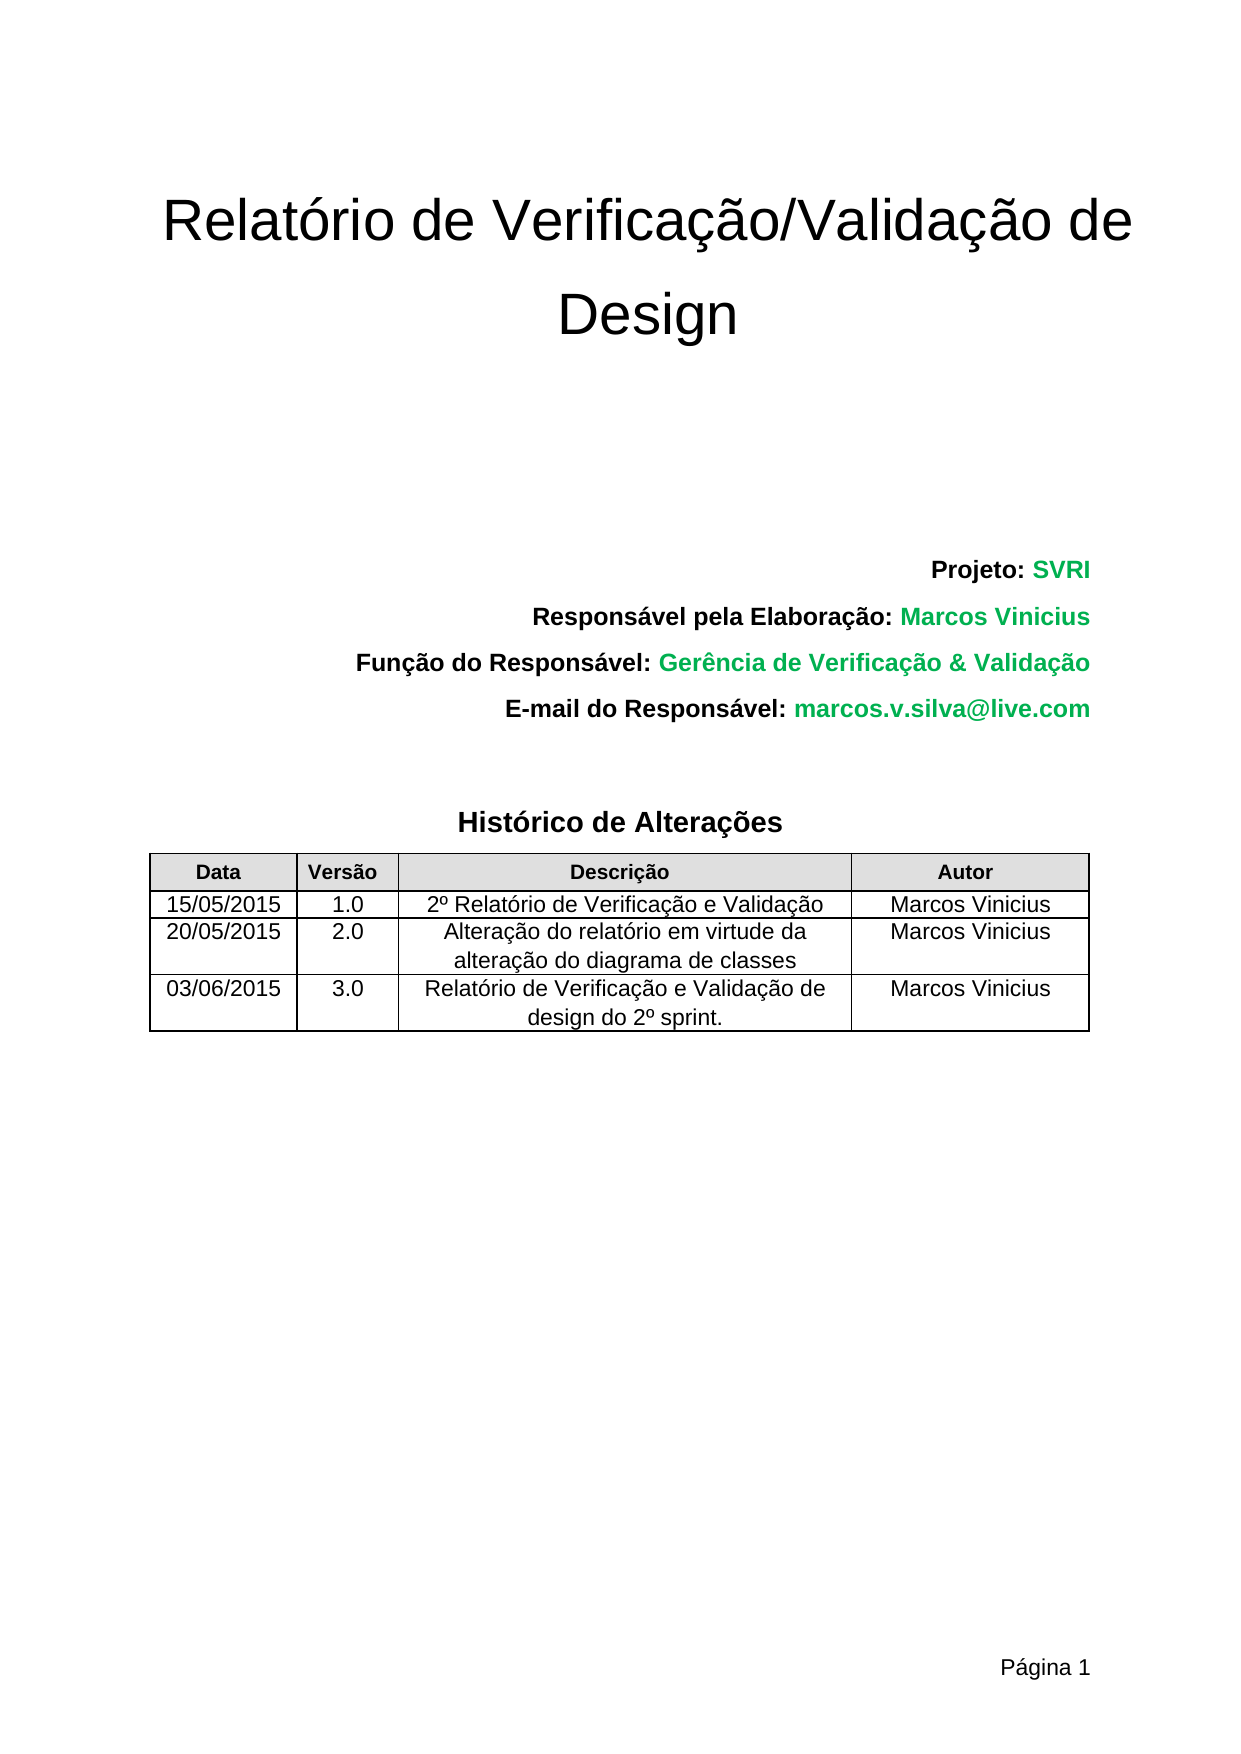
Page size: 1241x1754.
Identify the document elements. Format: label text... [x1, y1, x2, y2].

text Responsável pela Elaboração: Marcos Vinicius [150, 603, 1091, 631]
table_header Descrição [399, 854, 851, 890]
table_header Autor [852, 854, 1088, 890]
text Relatório de Verificação/Validação de Design [150, 187, 1147, 347]
table_cell 2º Relatório de Verificação e Validação [399, 892, 851, 917]
table_cell Marcos Vinicius [852, 892, 1088, 917]
table_cell Marcos Vinicius [852, 975, 1088, 1030]
table_cell 15/05/2015 [151, 892, 296, 917]
table_cell 1.0 [298, 892, 398, 917]
table_header Versão [298, 854, 398, 890]
table_cell 2.0 [298, 919, 398, 974]
table_header Data [151, 854, 296, 890]
table_cell Alteração do relatório em virtude da alteração do diagrama de classes [399, 919, 851, 974]
text Projeto: SVRI [150, 556, 1091, 584]
text Histórico de Alterações [150, 806, 1091, 838]
text E-mail do Responsável: marcos.v.silva@live.com [150, 695, 1091, 723]
table_cell 3.0 [298, 975, 398, 1030]
table_cell Relatório de Verificação e Validação de design do 2º sprint. [399, 975, 851, 1030]
table_cell 20/05/2015 [151, 919, 296, 974]
text Função do Responsável: Gerência de Verificação & Validação [150, 649, 1091, 677]
table_cell Marcos Vinicius [852, 919, 1088, 974]
table_cell 03/06/2015 [151, 975, 296, 1030]
